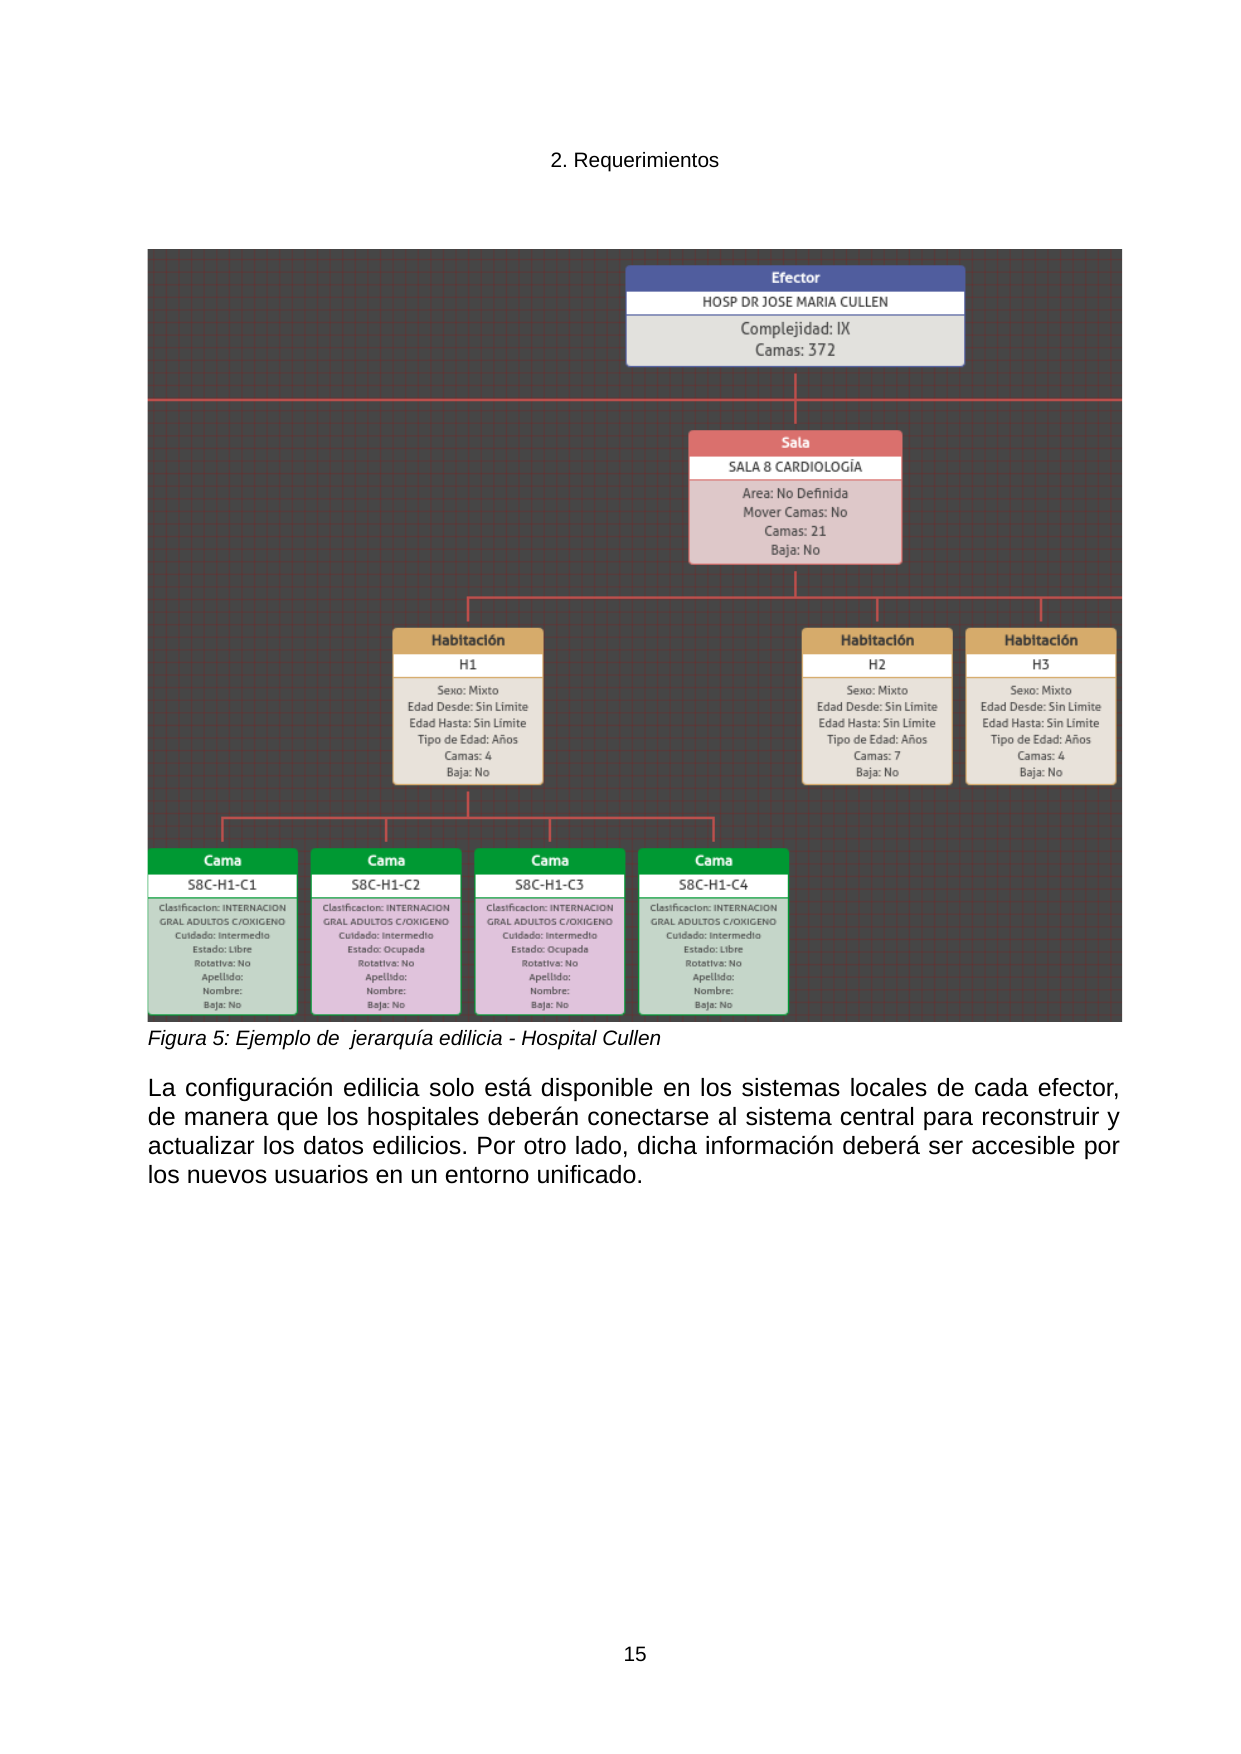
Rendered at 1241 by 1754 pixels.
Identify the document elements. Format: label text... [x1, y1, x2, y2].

picture [147, 249, 1123, 1022]
text Figura 5: Ejemplo de jerarquía edilicia - Hospital Cullen [148, 1022, 1122, 1050]
text [148, 225, 1122, 249]
text La configuración edilicia solo está disponible en los sistemas locales de cada efector, de manera que los hospitales deberán conectarse al sistema central para reconstruir y actualizar los datos edilicios. Por otro lado, dicha información deberá ser accesible por los nuevos usuarios en un entorno unificado. [148, 1050, 1122, 1188]
